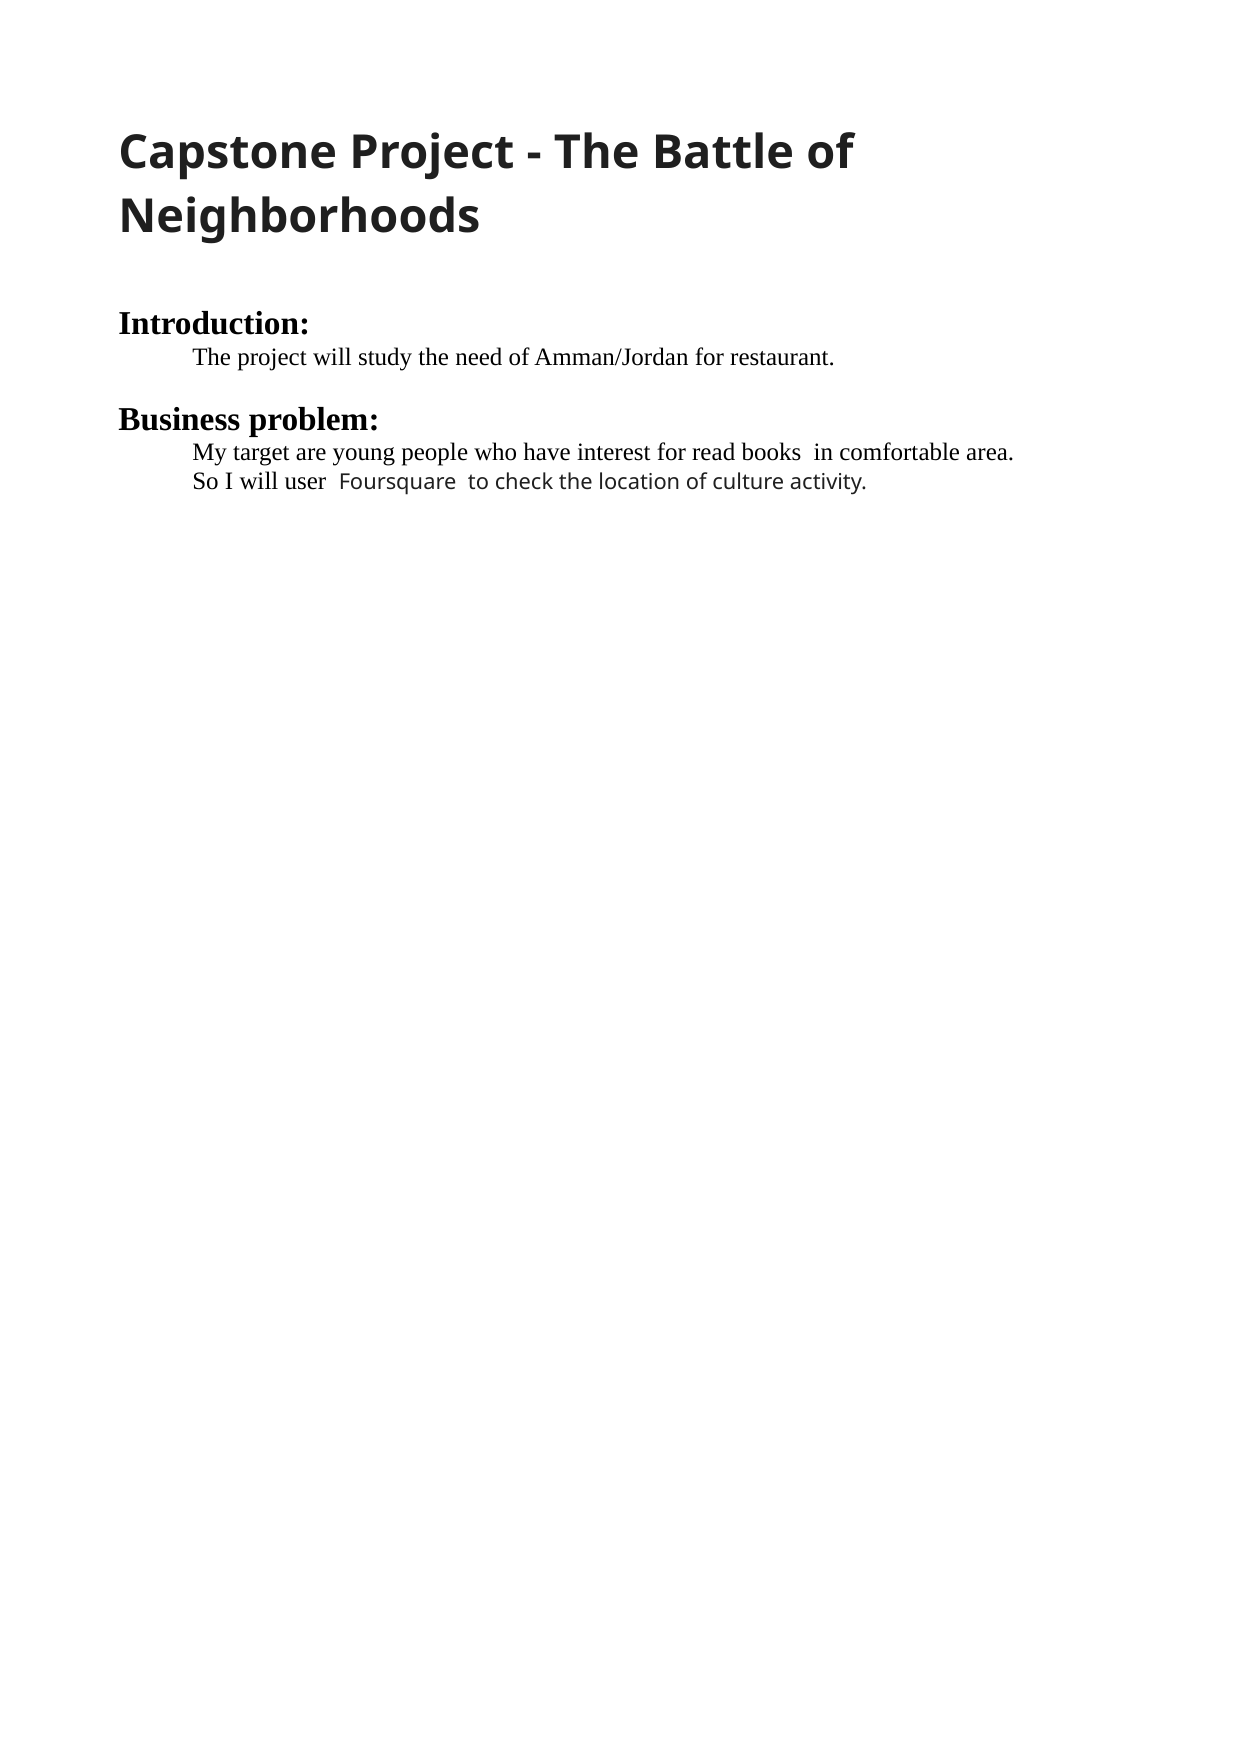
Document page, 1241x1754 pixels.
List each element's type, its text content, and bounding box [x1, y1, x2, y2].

text Business problem: [118, 399, 1122, 437]
text Introduction: [118, 303, 1122, 342]
text Capstone Project - The Battle of Neighborhoods [118, 118, 1122, 246]
text My target are young people who have interest for read books in comfortable area. [118, 437, 1122, 466]
text So I will user Foursquare to check the location of culture activity. [118, 466, 1122, 496]
text The project will study the need of Amman/Jordan for restaurant. [118, 342, 1122, 370]
